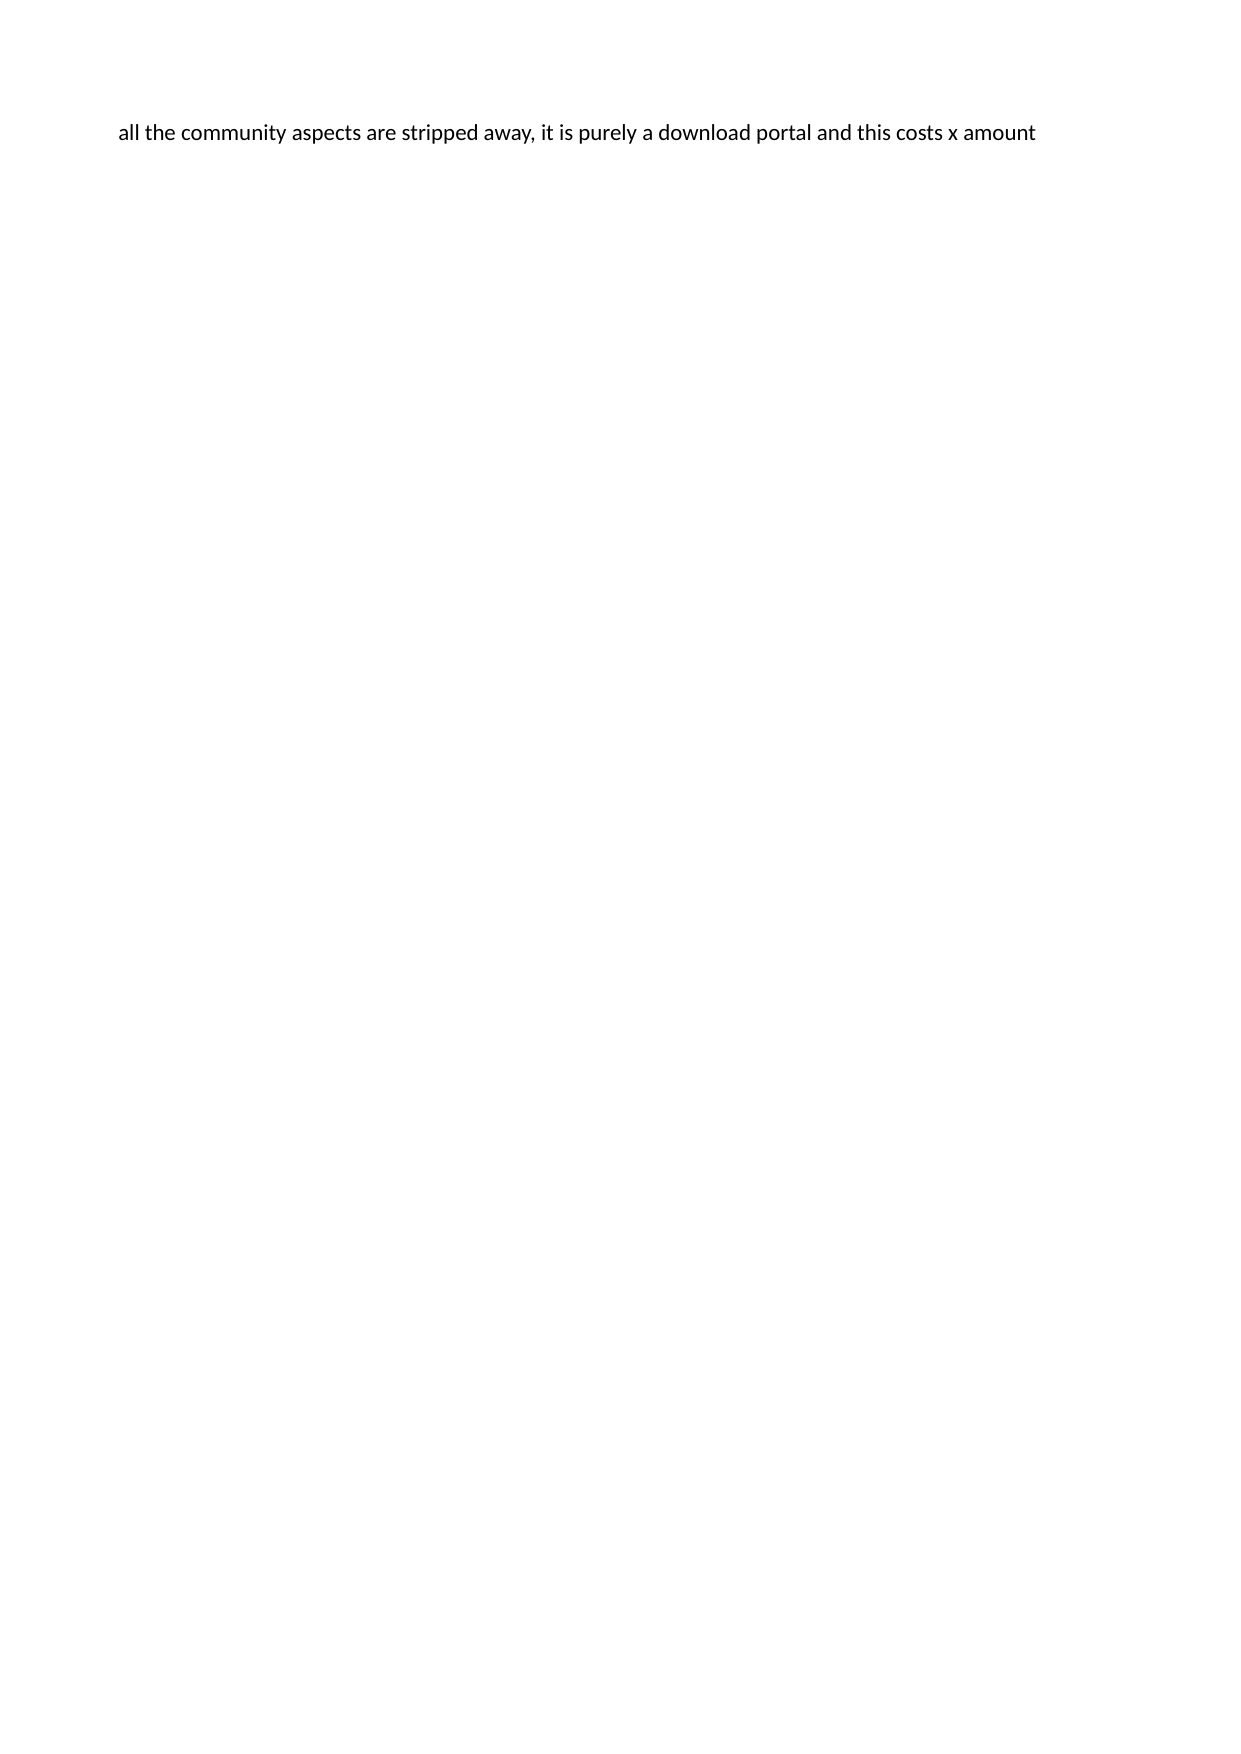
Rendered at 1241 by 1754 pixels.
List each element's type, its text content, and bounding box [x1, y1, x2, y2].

text all the community aspects are stripped away, it is purely a download portal and this costs x amount [118, 118, 1122, 146]
